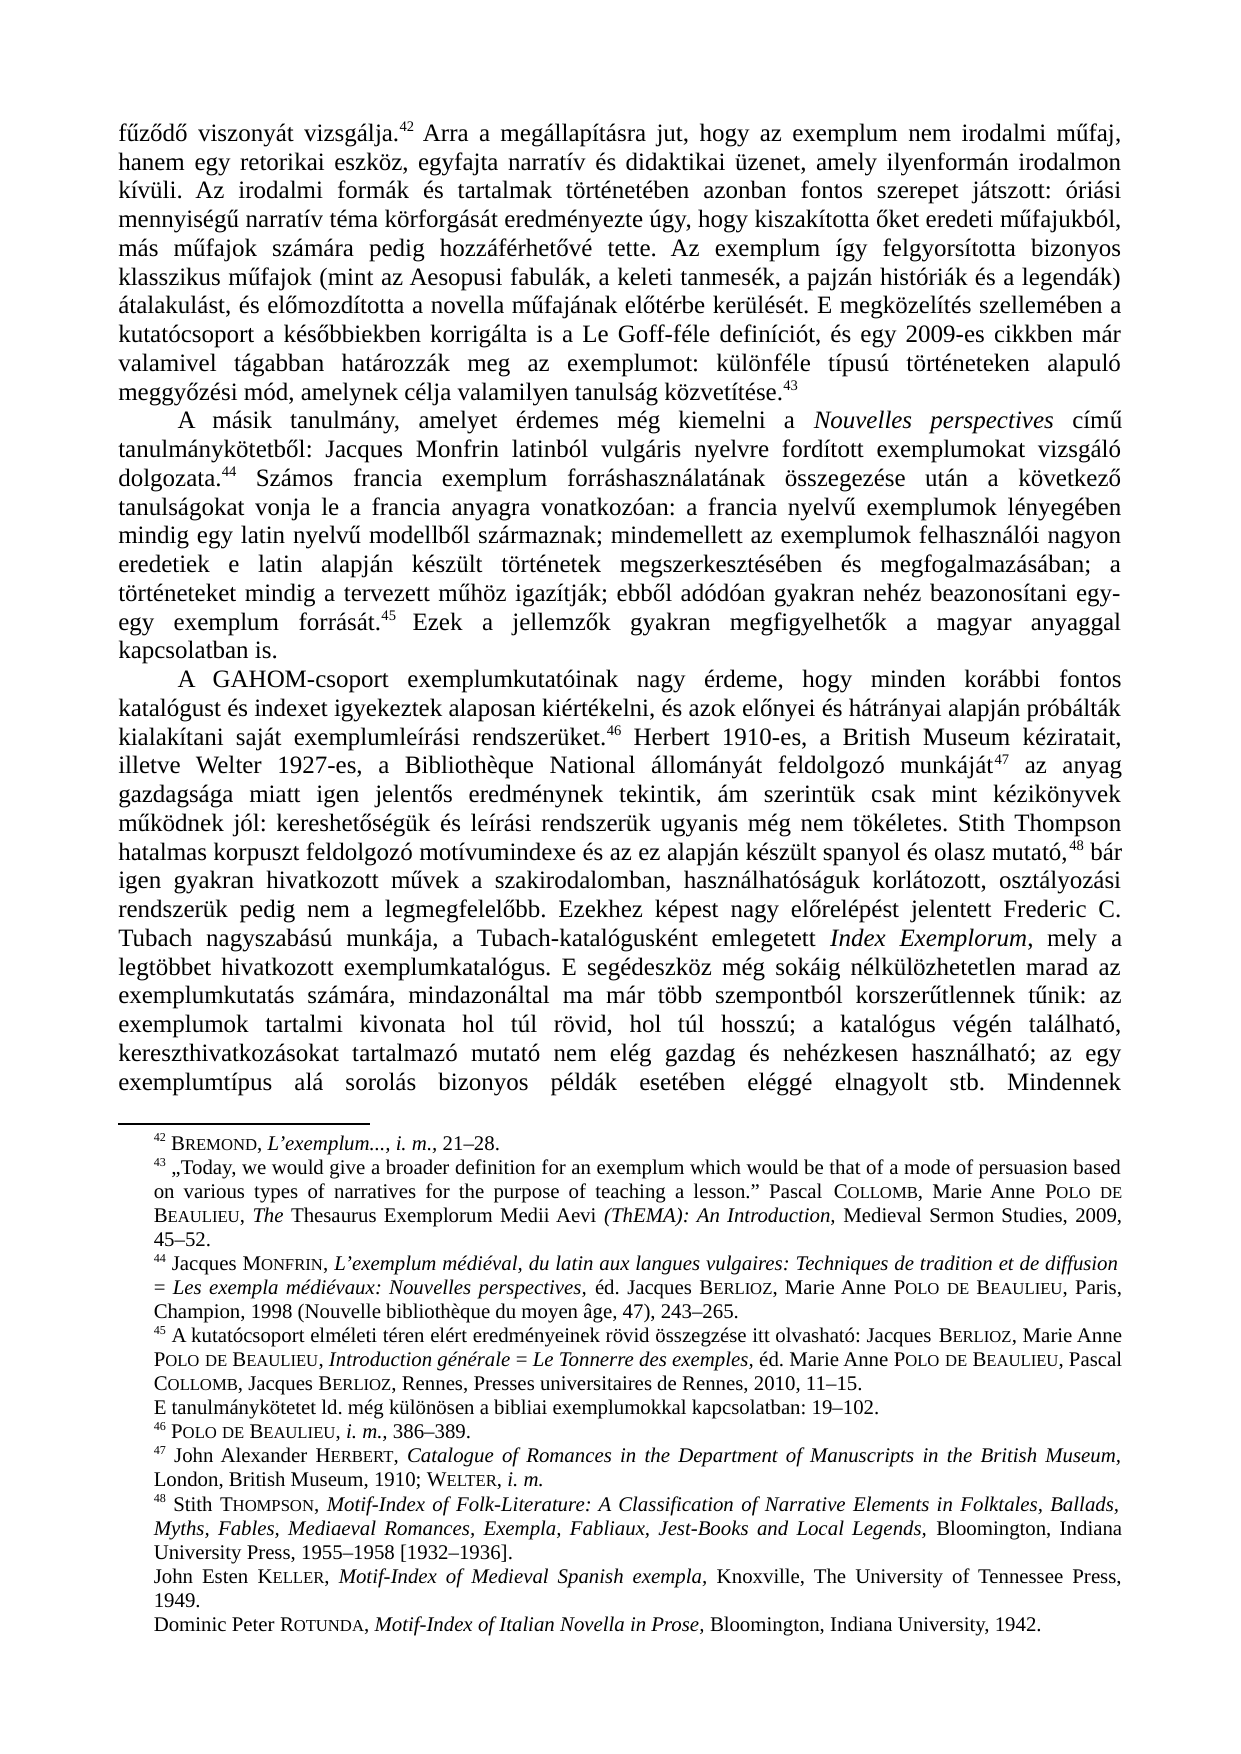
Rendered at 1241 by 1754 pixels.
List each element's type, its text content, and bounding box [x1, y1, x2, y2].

text Stith Thompson, Motif-Index of Folk-Literature: A Classification of Narrative Elements in Folktales, Ballads, Myths, Fables, Mediaeval Romances, Exempla, Fabliaux, Jest-Books and Local Legends, Bloomington, Indiana University Press, 1955–1958 [1932–1936]. [153, 1491, 1122, 1564]
text A kutatócsoport elméleti téren elért eredményeinek rövid összegzése itt olvasható: Jacques Berlioz, Marie Anne Polo de Beaulieu, Introduction générale = Le Tonnerre des exemples, éd. Marie Anne Polo de Beaulieu, Pascal Collomb, Jacques Berlioz, Rennes, Presses universitaires de Rennes, 2010, 11–15. [153, 1323, 1122, 1395]
text Dominic Peter Rotunda, Motif-Index of Italian Novella in Prose, Bloomington, Indiana University, 1942. [153, 1612, 1122, 1636]
text Bremond, L’exemplum..., i. m., 21–28. [153, 1131, 1122, 1154]
text A másik tanulmány, amelyet érdemes még kiemelni a Nouvelles perspectives című tanulmánykötetből: Jacques Monfrin latinból vulgáris nyelvre fordított exemplumokat vizsgáló dolgozata. Számos francia exemplum forráshasználatának összegezése után a következő tanulságokat vonja le a francia anyagra vonatkozóan: a francia nyelvű exemplumok lényegében mindig egy latin nyelvű modellből származnak; mindemellett az exemplumok felhasználói nagyon eredetiek e latin alapján készült történetek megszerkesztésében és megfogalmazásában; a történeteket mindig a tervezett műhöz igazítják; ebből adódóan gyakran nehéz beazonosítani egy-egy exemplum forrását. Ezek a jellemzők gyakran megfigyelhetők a magyar anyaggal kapcsolatban is. [118, 406, 1122, 664]
text A GAHOM-csoport exemplumkutatóinak nagy érdeme, hogy minden korábbi fontos katalógust és indexet igyekeztek alaposan kiértékelni, és azok előnyei és hátrányai alapján próbálták kialakítani saját exemplumleírási rendszerüket. Herbert 1910-es, a British Museum kéziratait, illetve Welter 1927-es, a Bibliothèque National állományát feldolgozó munkáját az anyag gazdagsága miatt igen jelentős eredménynek tekintik, ám szerintük csak mint kézikönyvek működnek jól: kereshetőségük és leírási rendszerük ugyanis még nem tökéletes. Stith Thompson hatalmas korpuszt feldolgozó motívumindexe és az ez alapján készült spanyol és olasz mutató, bár igen gyakran hivatkozott művek a szakirodalomban, használhatóságuk korlátozott, osztályozási rendszerük pedig nem a legmegfelelőbb. Ezekhez képest nagy előrelépést jelentett Frederic C. Tubach nagyszabású munkája, a Tubach-katalógusként emlegetett Index Exemplorum, mely a legtöbbet hivatkozott exemplumkatalógus. E segédeszköz még sokáig nélkülözhetetlen marad az exemplumkutatás számára, mindazonáltal ma már több szempontból korszerűtlennek tűnik: az exemplumok tartalmi kivonata hol túl rövid, hol túl hosszú; a katalógus végén található, kereszthivatkozásokat tartalmazó mutató nem elég gazdag és nehézkesen használható; az egy exemplumtípus alá sorolás bizonyos példák esetében eléggé elnagyolt stb. Mindennek [118, 664, 1122, 1096]
text fűződő viszonyát vizsgálja. Arra a megállapításra jut, hogy az exemplum nem irodalmi műfaj, hanem egy retorikai eszköz, egyfajta narratív és didaktikai üzenet, amely ilyenformán irodalmon kívüli. Az irodalmi formák és tartalmak történetében azonban fontos szerepet játszott: óriási mennyiségű narratív téma körforgását eredményezte úgy, hogy kiszakította őket eredeti műfajukból, más műfajok számára pedig hozzáférhetővé tette. Az exemplum így felgyorsította bizonyos klasszikus műfajok (mint az Aesopusi fabulák, a keleti tanmesék, a pajzán históriák és a legendák) átalakulást, és előmozdította a novella műfajának előtérbe kerülését. E megközelítés szellemében a kutatócsoport a későbbiekben korrigálta is a Le Goff-féle definíciót, és egy 2009-es cikkben már valamivel tágabban határozzák meg az exemplumot: különféle típusú történeteken alapuló meggyőzési mód, amelynek célja valamilyen tanulság közvetítése. [118, 118, 1122, 406]
text Polo de Beaulieu, i. m., 386–389. [153, 1419, 1122, 1443]
text John Alexander Herbert, Catalogue of Romances in the Department of Manuscripts in the British Museum, London, British Museum, 1910; Welter, i. m. [153, 1443, 1122, 1491]
text E tanulmánykötetet ld. még különösen a bibliai exemplumokkal kapcsolatban: 19–102. [153, 1395, 1122, 1419]
text John Esten Keller, Motif-Index of Medieval Spanish exempla, Knoxville, The University of Tennessee Press, 1949. [153, 1564, 1122, 1612]
text „Today, we would give a broader definition for an exemplum which would be that of a mode of persuasion based on various types of narratives for the purpose of teaching a lesson.” Pascal Collomb, Marie Anne Polo de Beaulieu, The Thesaurus Exemplorum Medii Aevi (ThEMA): An Introduction, Medieval Sermon Studies, 2009, 45–52. [153, 1154, 1122, 1251]
text Jacques Monfrin, L’exemplum médiéval, du latin aux langues vulgaires: Techniques de tradition et de diffusion = Les exempla médiévaux: Nouvelles perspectives, éd. Jacques Berlioz, Marie Anne Polo de Beaulieu, Paris, Champion, 1998 (Nouvelle bibliothèque du moyen âge, 47), 243–265. [153, 1251, 1122, 1323]
